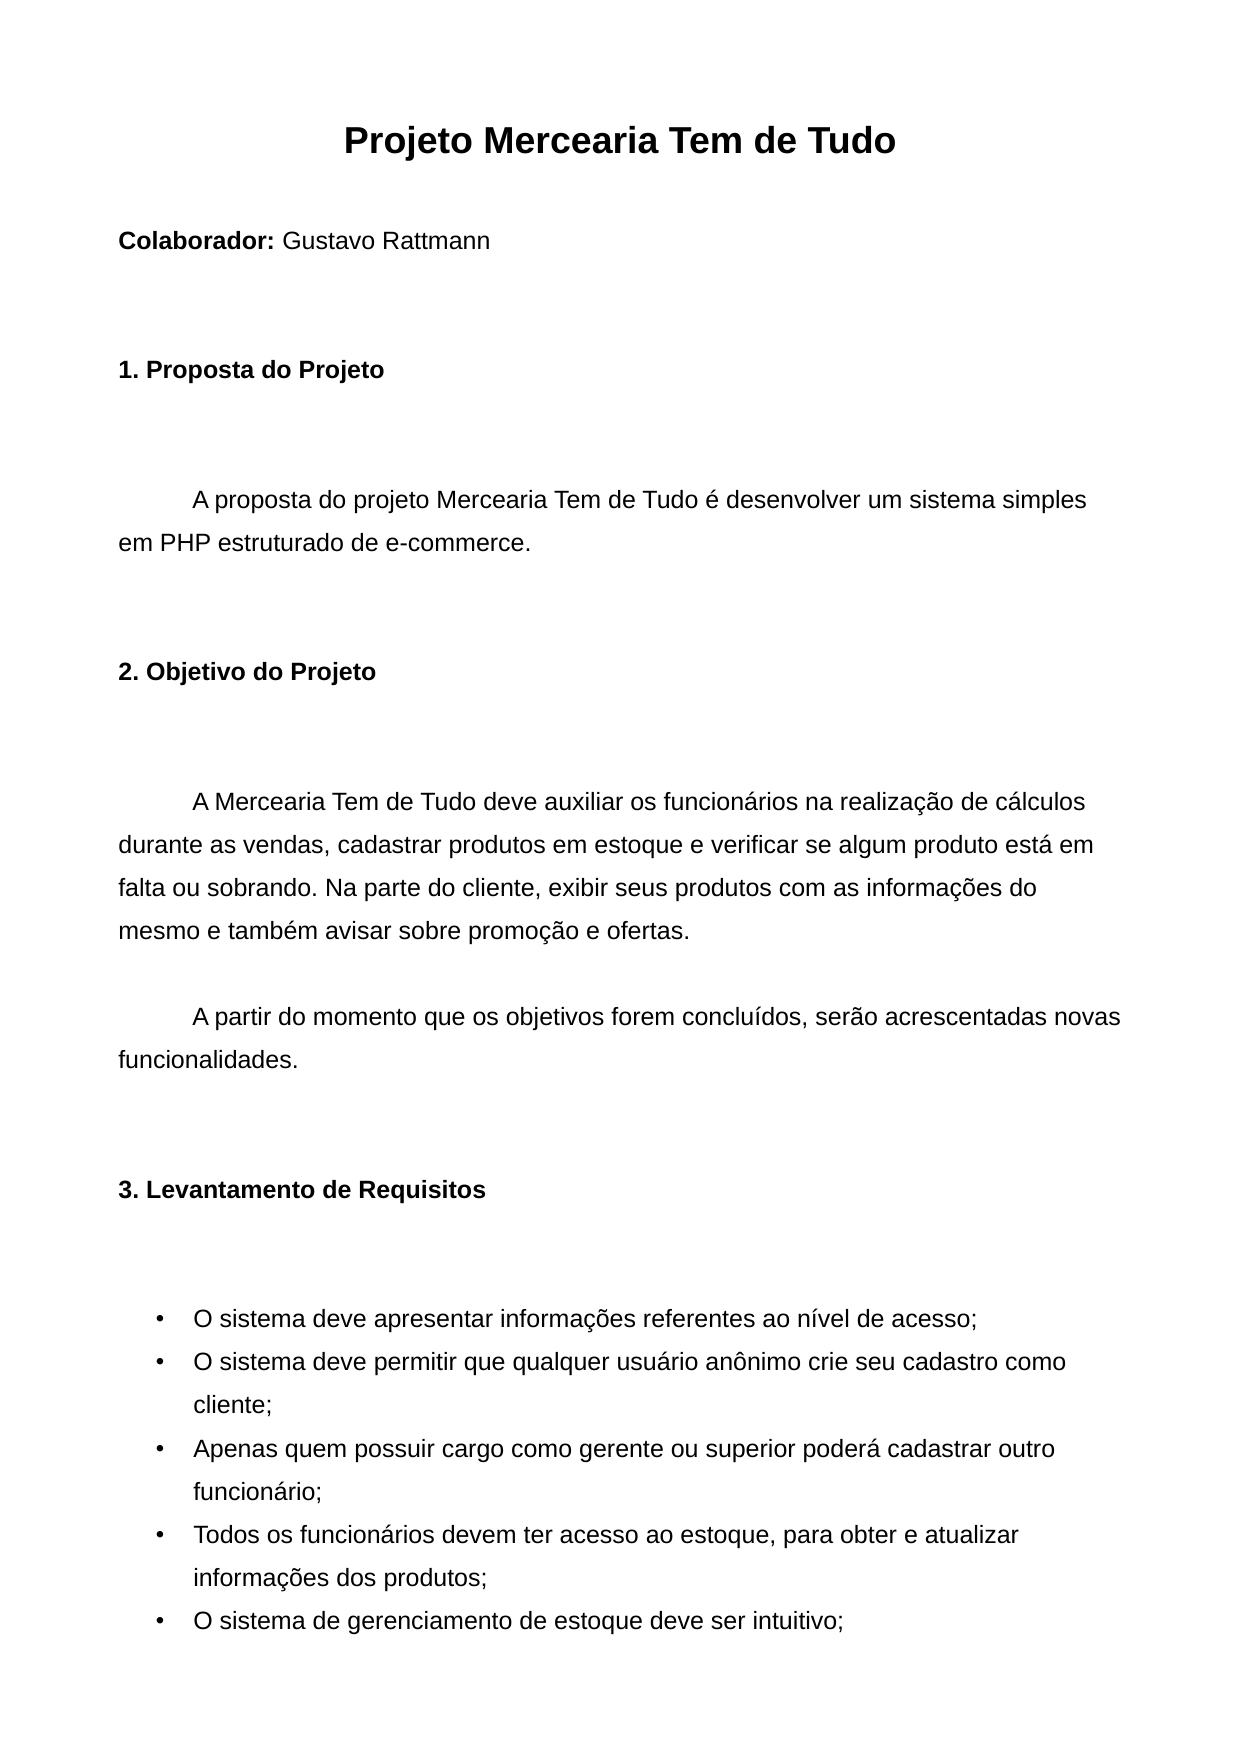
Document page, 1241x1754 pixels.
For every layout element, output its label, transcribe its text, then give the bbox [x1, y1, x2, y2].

text A Mercearia Tem de Tudo deve auxiliar os funcionários na realização de cálculos durante as vendas, cadastrar produtos em estoque e verificar se algum produto está em falta ou sobrando. Na parte do cliente, exibir seus produtos com as informações do mesmo e também avisar sobre promoção e ofertas. [118, 787, 1122, 945]
list Todos os funcionários devem ter acesso ao estoque, para obter e atualizar informações dos produtos; [156, 1520, 1122, 1592]
list O sistema de gerenciamento de estoque deve ser intuitivo; [156, 1606, 1122, 1635]
text 2. Objetivo do Projeto [118, 657, 1122, 686]
list O sistema deve permitir que qualquer usuário anônimo crie seu cadastro como cliente; [156, 1347, 1122, 1419]
list Apenas quem possuir cargo como gerente ou superior poderá cadastrar outro funcionário; [156, 1434, 1122, 1506]
text 1. Proposta do Projeto [118, 355, 1122, 384]
text Projeto Mercearia Tem de Tudo [118, 118, 1122, 161]
list O sistema deve apresentar informações referentes ao nível de acesso; [156, 1304, 1122, 1333]
text A partir do momento que os objetivos forem concluídos, serão acrescentadas novas funcionalidades. [118, 1002, 1122, 1074]
text Colaborador: Gustavo Rattmann [118, 226, 1122, 255]
text A proposta do projeto Mercearia Tem de Tudo é desenvolver um sistema simples em PHP estruturado de e-commerce. [118, 485, 1122, 557]
text 3. Levantamento de Requisitos [118, 1175, 1122, 1203]
